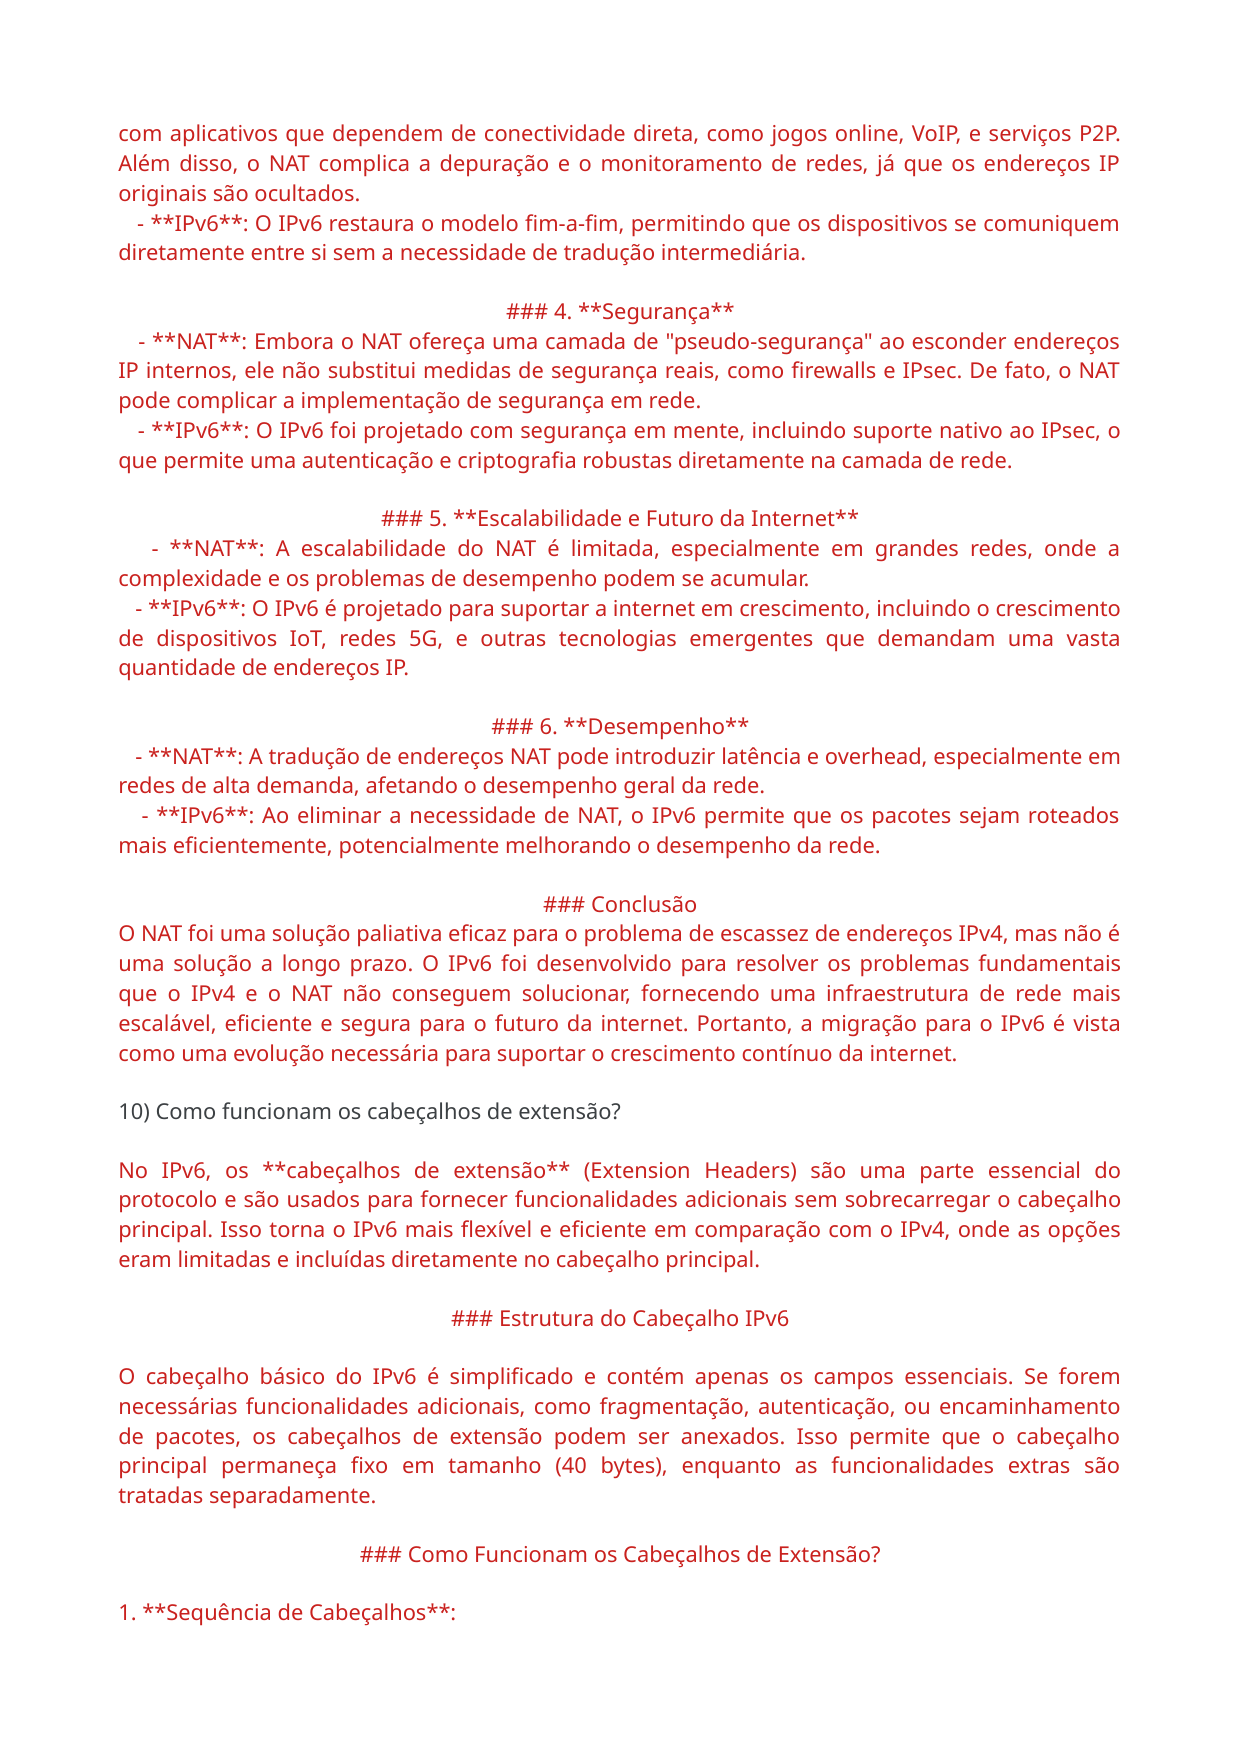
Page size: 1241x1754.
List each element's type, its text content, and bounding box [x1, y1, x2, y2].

text com aplicativos que dependem de conectividade direta, como jogos online, VoIP, e serviços P2P. Além disso, o NAT complica a depuração e o monitoramento de redes, já que os endereços IP originais são ocultados. [118, 118, 1122, 207]
text - **NAT**: Embora o NAT ofereça uma camada de "pseudo-segurança" ao esconder endereços IP internos, ele não substitui medidas de segurança reais, como firewalls e IPsec. De fato, o NAT pode complicar a implementação de segurança em rede. [118, 326, 1122, 415]
text 1. **Sequência de Cabeçalhos**: [118, 1597, 1122, 1627]
text ### 4. **Segurança** [118, 296, 1122, 326]
text No IPv6, os **cabeçalhos de extensão** (Extension Headers) são uma parte essencial do protocolo e são usados para fornecer funcionalidades adicionais sem sobrecarregar o cabeçalho principal. Isso torna o IPv6 mais flexível e eficiente em comparação com o IPv4, onde as opções eram limitadas e incluídas diretamente no cabeçalho principal. [118, 1154, 1122, 1274]
text - **NAT**: A tradução de endereços NAT pode introduzir latência e overhead, especialmente em redes de alta demanda, afetando o desempenho geral da rede. [118, 741, 1122, 800]
text ### Estrutura do Cabeçalho IPv6 [118, 1302, 1122, 1332]
text ### Conclusão [118, 888, 1122, 918]
text O cabeçalho básico do IPv6 é simplificado e contém apenas os campos essenciais. Se forem necessárias funcionalidades adicionais, como fragmentação, autenticação, ou encaminhamento de pacotes, os cabeçalhos de extensão podem ser anexados. Isso permite que o cabeçalho principal permaneça fixo em tamanho (40 bytes), enquanto as funcionalidades extras são tratadas separadamente. [118, 1361, 1122, 1510]
text 10) Como funcionam os cabeçalhos de extensão? [118, 1096, 1122, 1126]
text ### 6. **Desempenho** [118, 711, 1122, 741]
text ### Como Funcionam os Cabeçalhos de Extensão? [118, 1539, 1122, 1568]
text - **NAT**: A escalabilidade do NAT é limitada, especialmente em grandes redes, onde a complexidade e os problemas de desempenho podem se acumular. [118, 533, 1122, 593]
text O NAT foi uma solução paliativa eficaz para o problema de escassez de endereços IPv4, mas não é uma solução a longo prazo. O IPv6 foi desenvolvido para resolver os problemas fundamentais que o IPv4 e o NAT não conseguem solucionar, fornecendo uma infraestrutura de rede mais escalável, eficiente e segura para o futuro da internet. Portanto, a migração para o IPv6 é vista como uma evolução necessária para suportar o crescimento contínuo da internet. [118, 918, 1122, 1067]
text - **IPv6**: O IPv6 foi projetado com segurança em mente, incluindo suporte nativo ao IPsec, o que permite uma autenticação e criptografia robustas diretamente na camada de rede. [118, 415, 1122, 474]
text - **IPv6**: O IPv6 restaura o modelo fim-a-fim, permitindo que os dispositivos se comuniquem diretamente entre si sem a necessidade de tradução intermediária. [118, 207, 1122, 267]
text ### 5. **Escalabilidade e Futuro da Internet** [118, 503, 1122, 533]
text - **IPv6**: O IPv6 é projetado para suportar a internet em crescimento, incluindo o crescimento de dispositivos IoT, redes 5G, e outras tecnologias emergentes que demandam uma vasta quantidade de endereços IP. [118, 593, 1122, 682]
text - **IPv6**: Ao eliminar a necessidade de NAT, o IPv6 permite que os pacotes sejam roteados mais eficientemente, potencialmente melhorando o desempenho da rede. [118, 800, 1122, 860]
